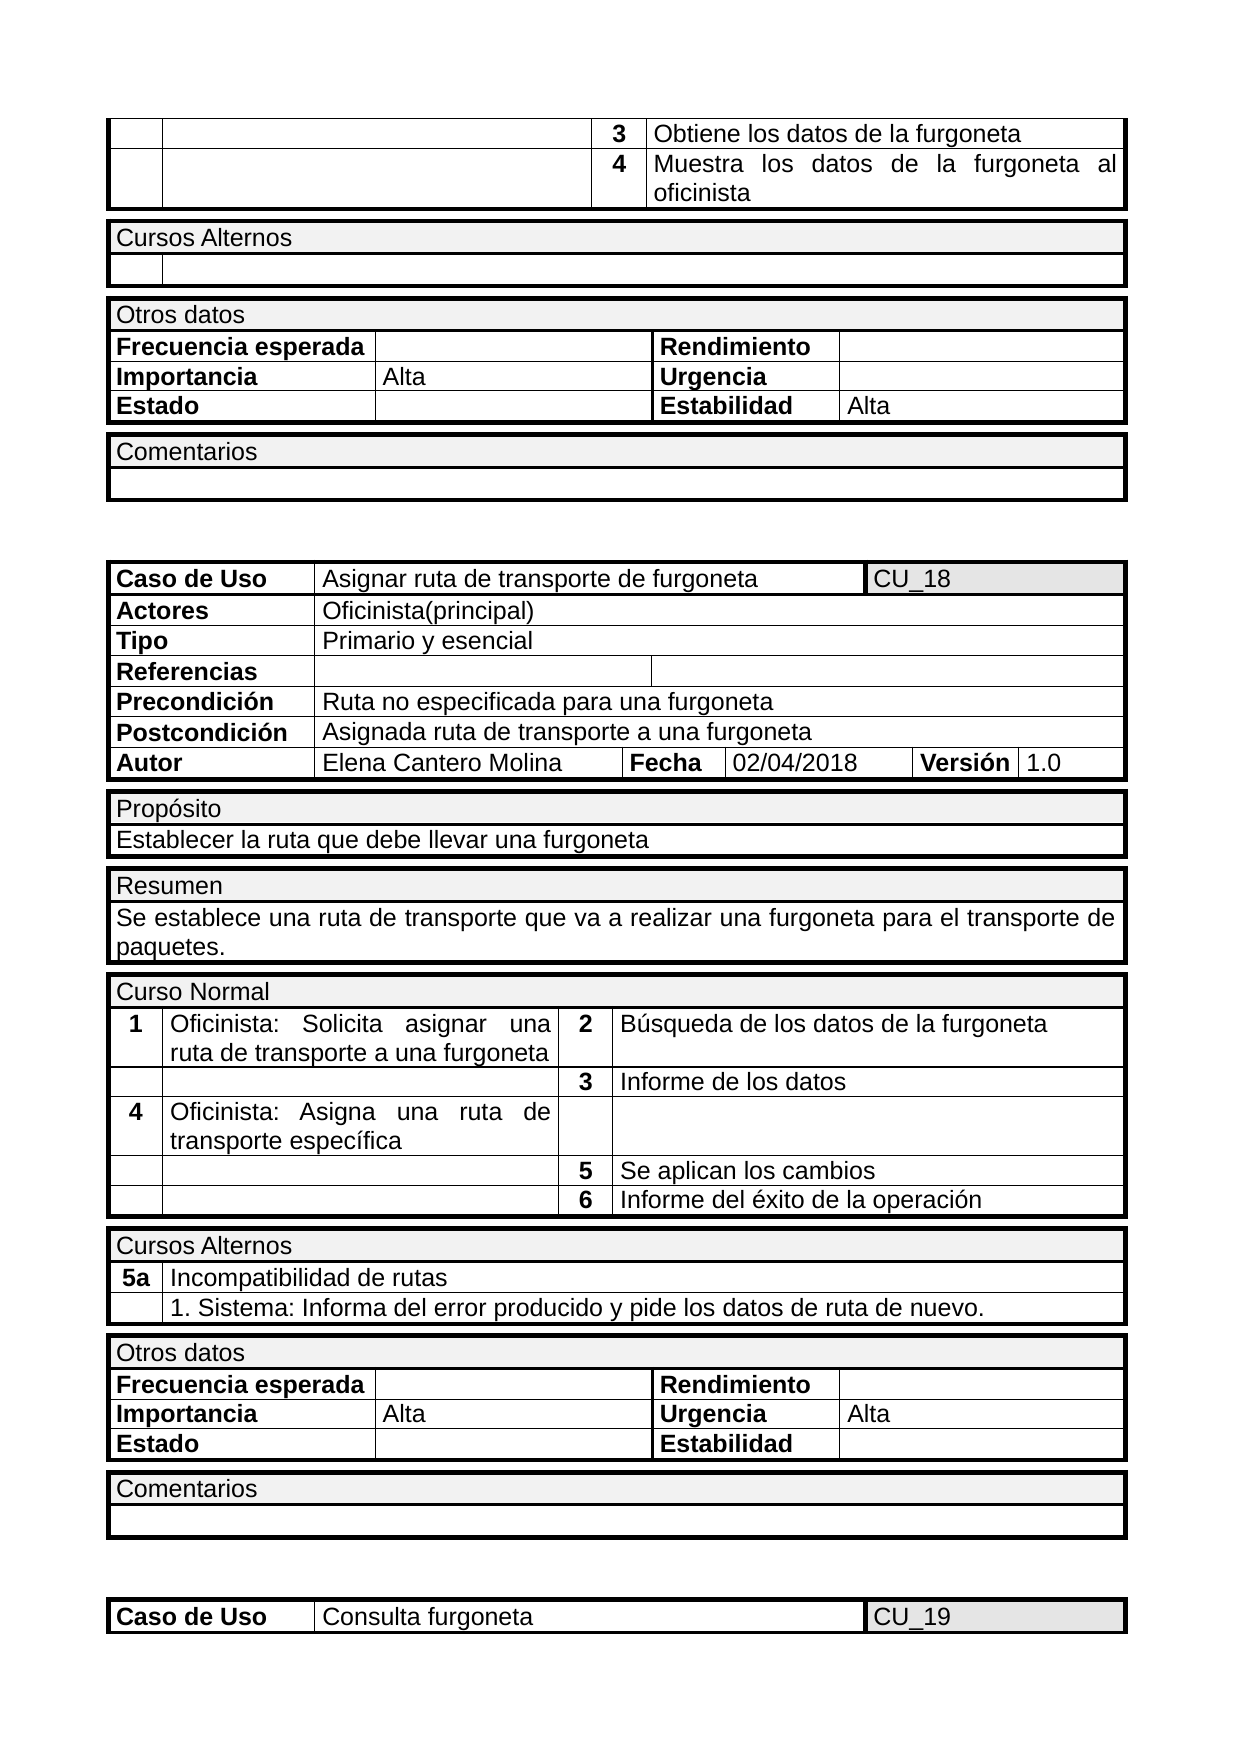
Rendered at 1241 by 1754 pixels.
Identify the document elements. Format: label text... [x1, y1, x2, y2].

table_cell Asignada ruta de transporte a una furgoneta [315, 717, 1123, 747]
table_cell Estabilidad [654, 391, 839, 420]
table_cell [376, 391, 651, 420]
table_cell [111, 1156, 162, 1184]
table_cell [376, 332, 651, 361]
table_cell Rendimiento [654, 1370, 839, 1399]
table_cell Búsqueda de los datos de la furgoneta [613, 1009, 1123, 1066]
table_header Caso de Uso [111, 564, 314, 593]
table_header Asignar ruta de transporte de furgoneta [315, 564, 863, 593]
table_cell 1.0 [1019, 748, 1123, 777]
table_header CU_18 [868, 564, 1123, 593]
table_cell [111, 149, 162, 206]
table_cell 3 [592, 119, 646, 148]
table_cell Alta [376, 362, 651, 390]
table_cell [111, 1293, 162, 1321]
table_cell [163, 119, 591, 148]
table_cell Postcondición [111, 717, 314, 747]
table_cell 5a [111, 1263, 162, 1292]
table_cell [613, 1097, 1123, 1155]
table_cell 6 [559, 1186, 612, 1214]
table_cell [376, 1370, 651, 1399]
table_cell Estabilidad [654, 1429, 839, 1458]
table_cell 1 [111, 1009, 162, 1066]
table_cell Se aplican los cambios [613, 1156, 1123, 1184]
table_cell Oficinista: Asigna una ruta de transporte específica [163, 1097, 558, 1155]
table_cell [163, 149, 591, 206]
table_cell Alta [376, 1400, 651, 1428]
table_cell [111, 469, 1123, 497]
table_cell [163, 1186, 558, 1214]
table_cell 1. Sistema: Informa del error producido y pide los datos de ruta de nuevo. [163, 1293, 1123, 1321]
table_cell Oficinista(principal) [315, 596, 1123, 625]
table_header Propósito [111, 794, 1123, 822]
table_cell Estado [111, 1429, 375, 1458]
table_cell [111, 119, 162, 148]
table_header Comentarios [111, 437, 1123, 466]
table_cell Obtiene los datos de la furgoneta [647, 119, 1123, 148]
table_cell [840, 362, 1123, 390]
table_cell Primario y esencial [315, 626, 1123, 655]
table_cell Frecuencia esperada [111, 1370, 375, 1399]
table_cell Oficinista: Solicita asignar una ruta de transporte a una furgoneta [163, 1009, 558, 1066]
table_cell [840, 1370, 1123, 1399]
table_cell Incompatibilidad de rutas [163, 1263, 1123, 1292]
table_cell [376, 1429, 651, 1458]
table_cell 3 [559, 1068, 612, 1096]
table_cell Fecha [623, 748, 725, 777]
table_cell 02/04/2018 [726, 748, 912, 777]
table_cell Alta [840, 391, 1123, 420]
table_cell Informe de los datos [613, 1068, 1123, 1096]
table_cell Estado [111, 391, 375, 420]
table_cell [559, 1097, 612, 1155]
table_cell Importancia [111, 362, 375, 390]
table_cell Referencias [111, 656, 314, 686]
table_cell 4 [592, 149, 646, 206]
table_cell Frecuencia esperada [111, 332, 375, 361]
table_cell 2 [559, 1009, 612, 1066]
table_cell [163, 255, 1123, 284]
table_cell [111, 1186, 162, 1214]
table_header CU_19 [868, 1602, 1123, 1631]
table_header Cursos Alternos [111, 1231, 1123, 1260]
table_cell [163, 1068, 558, 1096]
table_header Consulta furgoneta [315, 1602, 863, 1631]
table_cell [163, 1156, 558, 1184]
table_header Resumen [111, 871, 1123, 900]
table_cell [111, 1506, 1123, 1535]
table_cell 5 [559, 1156, 612, 1184]
table_cell Autor [111, 748, 314, 777]
table_cell Urgencia [654, 362, 839, 390]
table_header Caso de Uso [111, 1602, 314, 1631]
table_cell Se establece una ruta de transporte que va a realizar una furgoneta para el transporte de paquetes. [111, 903, 1123, 960]
table_header Otros datos [111, 1338, 1123, 1367]
table_header Cursos Alternos [111, 223, 1123, 252]
table_cell Informe del éxito de la operación [613, 1186, 1123, 1214]
table_cell [111, 255, 162, 284]
table_cell Ruta no especificada para una furgoneta [315, 687, 1123, 716]
table_cell Importancia [111, 1400, 375, 1428]
table_cell [840, 1429, 1123, 1458]
table_header Curso Normal [111, 977, 1123, 1006]
table_cell Alta [840, 1400, 1123, 1428]
table_cell Precondición [111, 687, 314, 716]
table_cell Rendimiento [654, 332, 839, 361]
table_cell Versión [913, 748, 1018, 777]
table_header Comentarios [111, 1475, 1123, 1503]
table_cell 4 [111, 1097, 162, 1155]
table_cell Tipo [111, 626, 314, 655]
table_cell Muestra los datos de la furgoneta al oficinista [647, 149, 1123, 206]
table_cell Establecer la ruta que debe llevar una furgoneta [111, 826, 1123, 854]
table_cell [840, 332, 1123, 361]
table_header Otros datos [111, 301, 1123, 329]
table_cell Elena Cantero Molina [315, 748, 622, 777]
table_cell [315, 656, 651, 686]
table_cell Urgencia [654, 1400, 839, 1428]
table_cell [111, 1068, 162, 1096]
table_cell Actores [111, 596, 314, 625]
table_cell [652, 656, 1123, 686]
